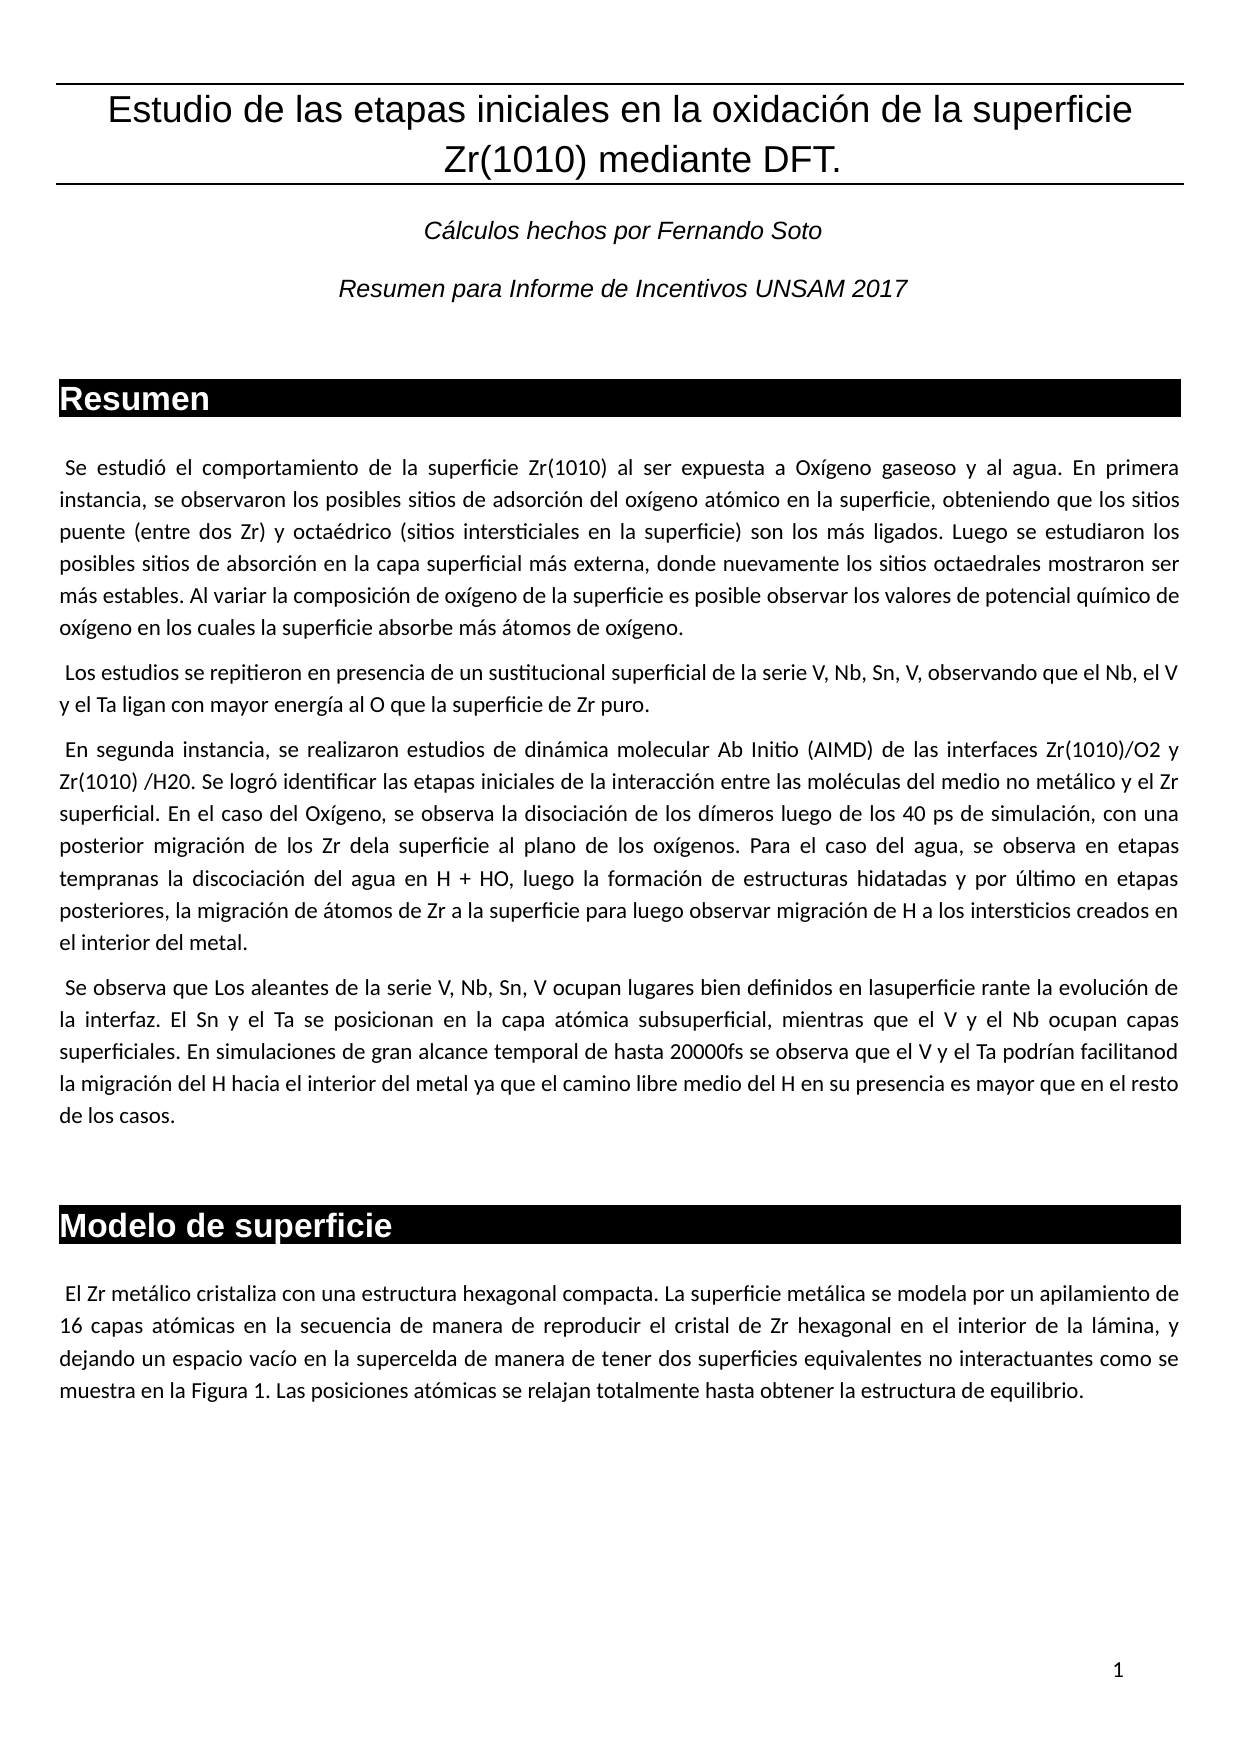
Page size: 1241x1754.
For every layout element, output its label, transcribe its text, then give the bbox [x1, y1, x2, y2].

text Se observa que Los aleantes de la serie V, Nb, Sn, V ocupan lugares bien definidos en lasuperficie rante la evolución de la interfaz. El Sn y el Ta se posicionan en la capa atómica subsuperficial, mientras que el V y el Nb ocupan capas superficiales. En simulaciones de gran alcance temporal de hasta 20000fs se observa que el V y el Ta podrían facilitanod la migración del H hacia el interior del metal ya que el camino libre medio del H en su presencia es mayor que en el resto de los casos. [59, 973, 1181, 1130]
title Estudio de las etapas iniciales en la oxidación de la superficie Zr(1010) mediante DFT. [56, 85, 1184, 183]
text En segunda instancia, se realizaron estudios de dinámica molecular Ab Initio (AIMD) de las interfaces Zr(1010)/O2 y Zr(1010) /H20. Se logró identificar las etapas iniciales de la interacción entre las moléculas del medio no metálico y el Zr superficial. En el caso del Oxígeno, se observa la disociación de los dímeros luego de los 40 ps de simulación, con una posterior migración de los Zr dela superficie al plano de los oxígenos. Para el caso del agua, se observa en etapas tempranas la discociación del agua en H + HO, luego la formación de estructuras hidatadas y por último en etapas posteriores, la migración de átomos de Zr a la superficie para luego observar migración de H a los intersticios creados en el interior del metal. [59, 735, 1181, 956]
text Los estudios se repitieron en presencia de un sustitucional superficial de la serie V, Nb, Sn, V, observando que el Nb, el V y el Ta ligan con mayor energía al O que la superficie de Zr puro. [59, 658, 1181, 718]
text El Zr metálico cristaliza con una estructura hexagonal compacta. La superficie metálica se modela por un apilamiento de 16 capas atómicas en la secuencia de manera de reproducir el cristal de Zr hexagonal en el interior de la lámina, y dejando un espacio vacío en la supercelda de manera de tener dos superficies equivalentes no interactuantes como se muestra en la Figura 1. Las posiciones atómicas se relajan totalmente hasta obtener la estructura de equilibrio. [59, 1279, 1181, 1404]
text Se estudió el comportamiento de la superficie Zr(1010) al ser expuesta a Oxígeno gaseoso y al agua. En primera instancia, se observaron los posibles sitios de adsorción del oxígeno atómico en la superficie, obteniendo que los sitios puente (entre dos Zr) y octaédrico (sitios intersticiales en la superficie) son los más ligados. Luego se estudiaron los posibles sitios de absorción en la capa superficial más externa, donde nuevamente los sitios octaedrales mostraron ser más estables. Al variar la composición de oxígeno de la superficie es posible observar los valores de potencial químico de oxígeno en los cuales la superficie absorbe más átomos de oxígeno. [59, 453, 1181, 642]
text Cálculos hechos por Fernando Soto [59, 216, 1181, 245]
subtitle Modelo de superficie [59, 1205, 1181, 1244]
text Resumen para Informe de Incentivos UNSAM 2017 [59, 274, 1181, 303]
subtitle Resumen [59, 379, 1181, 417]
